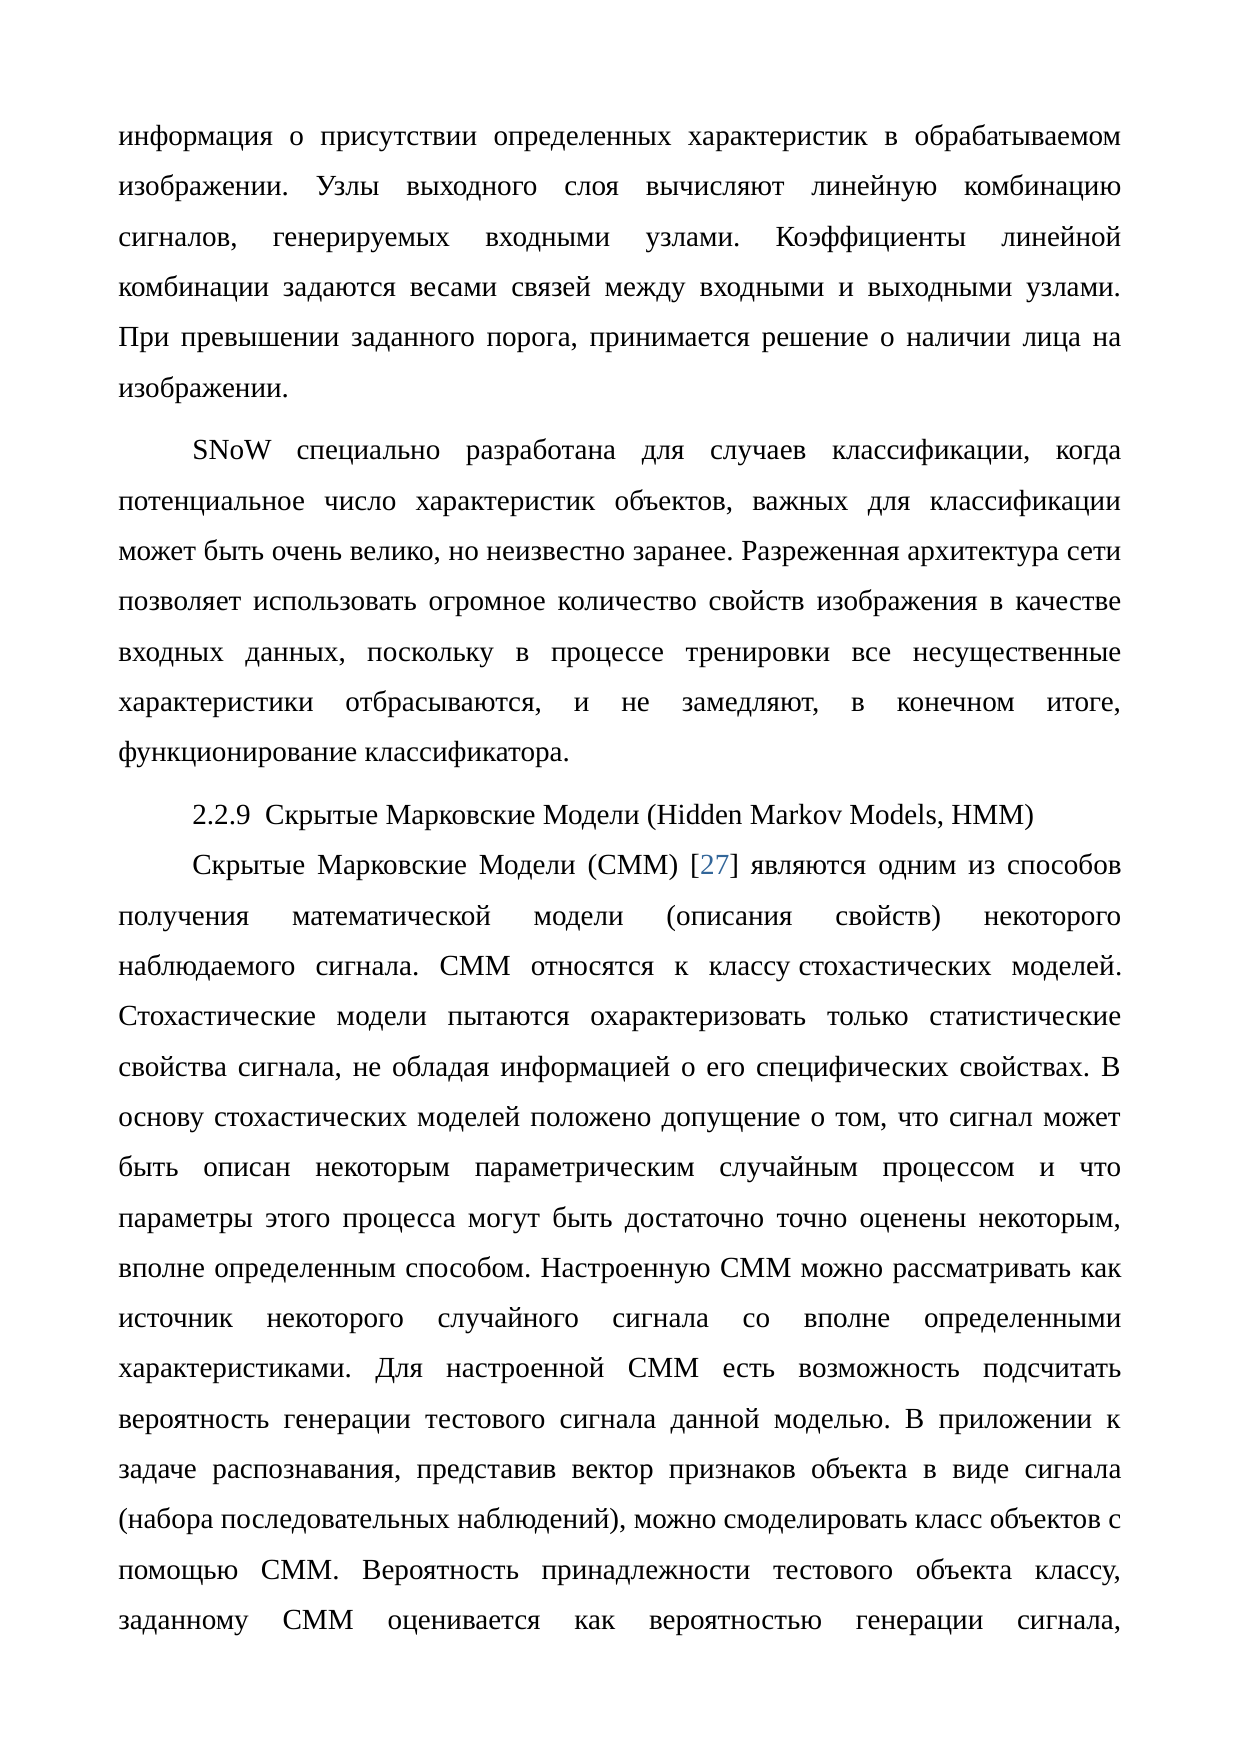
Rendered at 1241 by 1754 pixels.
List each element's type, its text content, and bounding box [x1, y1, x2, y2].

text Скрытые Марковские Модели (СММ) [27] являются одним из способов получения математической модели (описания свойств) некоторого наблюдаемого сигнала. СММ относятся к классу стохастических моделей. Стохастические модели пытаются охарактеризовать только статистические свойства сигнала, не обладая информацией о его специфических свойствах. В основу стохастических моделей положено допущение о том, что сигнал может быть описан некоторым параметрическим случайным процессом и что параметры этого процесса могут быть достаточно точно оценены некоторым, вполне определенным способом. Настроенную СММ можно рассматривать как источник некоторого случайного сигнала со вполне определенными характеристиками. Для настроенной СММ есть возможность подсчитать вероятность генерации тестового сигнала данной моделью. В приложении к задаче распознавания, представив вектор признаков объекта в виде сигнала (набора последовательных наблюдений), можно смоделировать класс объектов с помощью СММ. Вероятность принадлежности тестового объекта классу, заданному СММ оценивается как вероятностью генерации сигнала, [118, 847, 1122, 1636]
text SNoW специально разработана для случаев классификации, когда потенциальное число характеристик объектов, важных для классификации может быть очень велико, но неизвестно заранее. Разреженная архитектура сети позволяет использовать огромное количество свойств изображения в качестве входных данных, поскольку в процессе тренировки все несущественные характеристики отбрасываются, и не замедляют, в конечном итоге, функционирование классификатора. [118, 432, 1122, 768]
subtitle 2.2.9 Скрытые Марковские Модели (Hidden Markov Models, HMM) [118, 797, 1122, 831]
text информация о присутствии определенных характеристик в обрабатываемом изображении. Узлы выходного слоя вычисляют линейную комбинацию сигналов, генерируемых входными узлами. Коэффициенты линейной комбинации задаются весами связей между входными и выходными узлами. При превышении заданного порога, принимается решение о наличии лица на изображении. [118, 118, 1122, 403]
